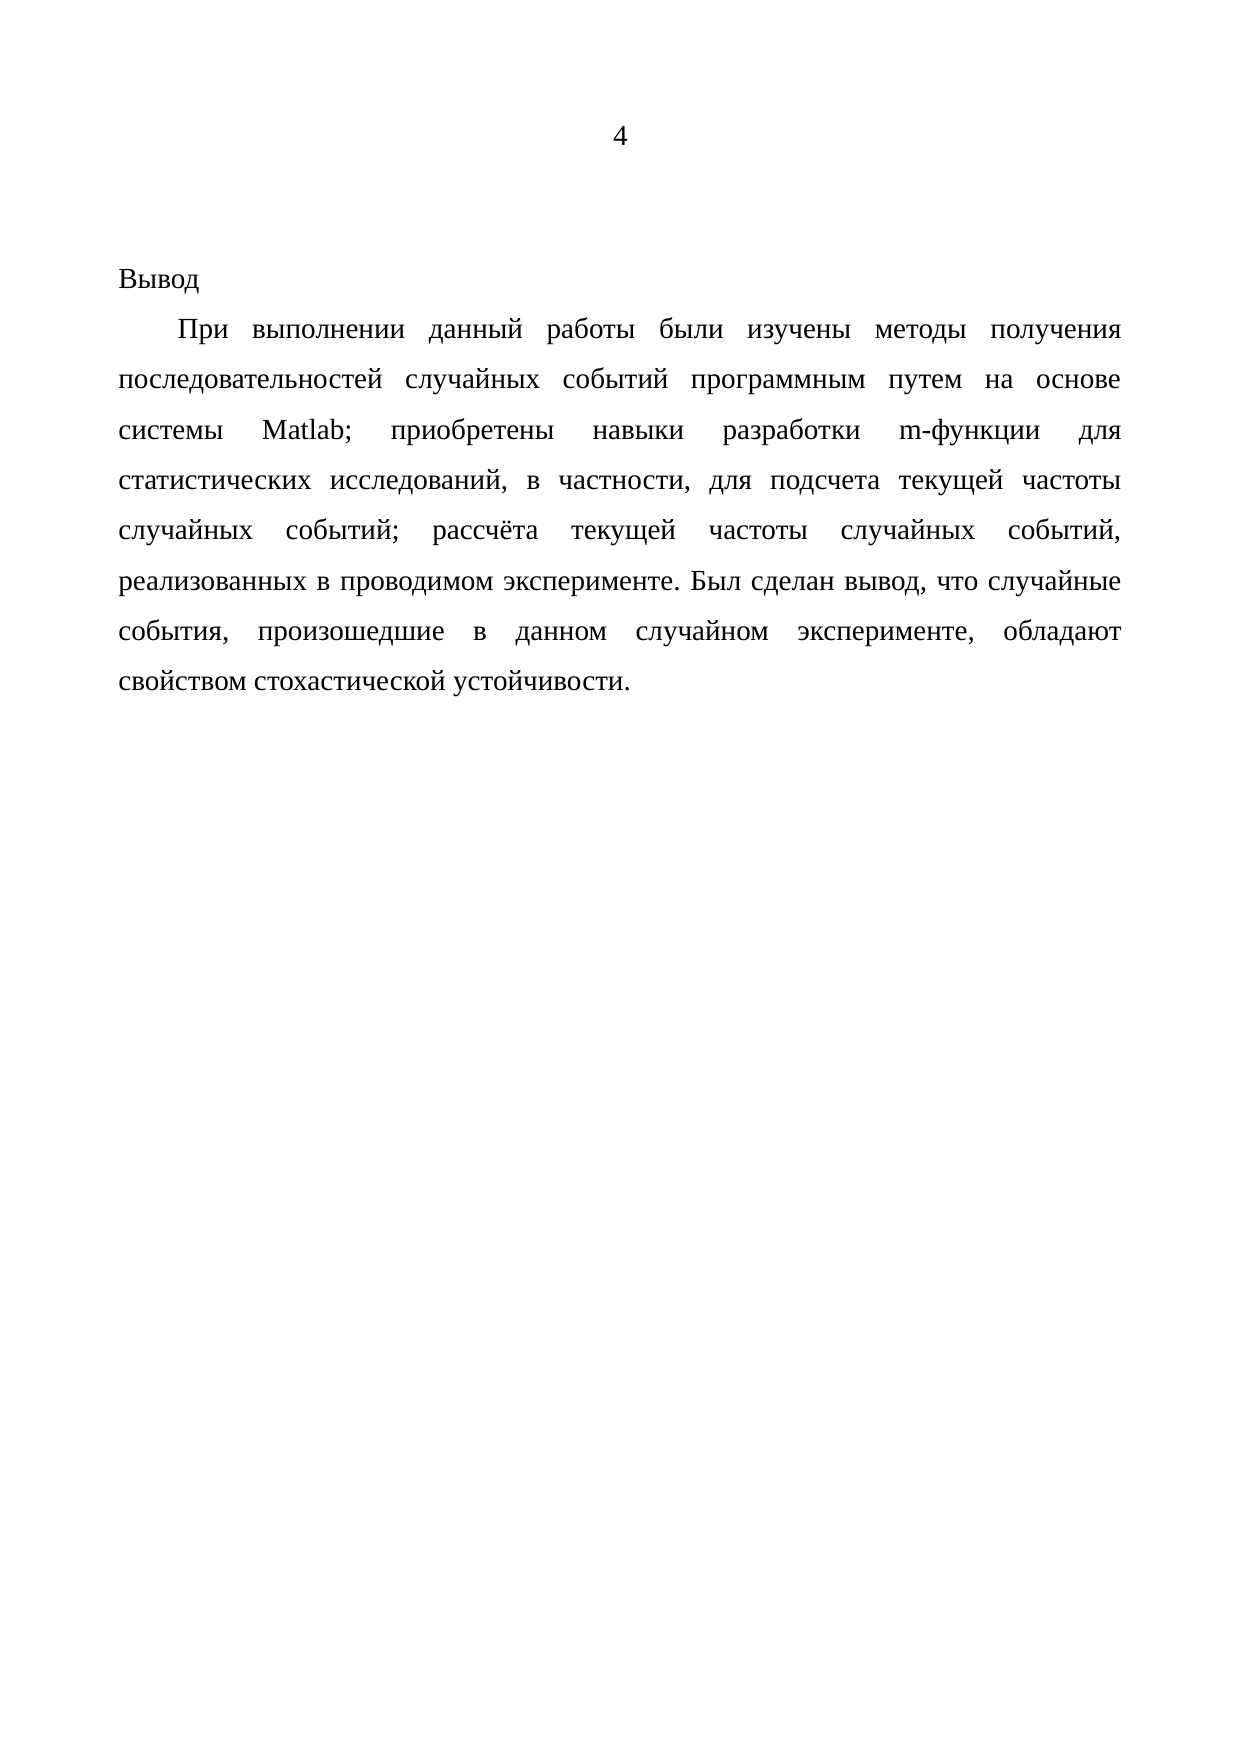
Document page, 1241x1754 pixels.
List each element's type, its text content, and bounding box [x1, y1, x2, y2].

subtitle Вывод [118, 261, 1122, 294]
text При выполнении данный работы были изучены методы получения последовательностей случайных событий программным путем на основе системы Matlab; приобретены навыки разработки m-функции для статистических исследований, в частности, для подсчета текущей частоты случайных событий; рассчёта текущей частоты случайных событий, реализованных в проводимом эксперименте. Был сделан вывод, что случайные события, произошедшие в данном случайном эксперименте, обладают свойством стохастической устойчивости. [118, 311, 1122, 697]
